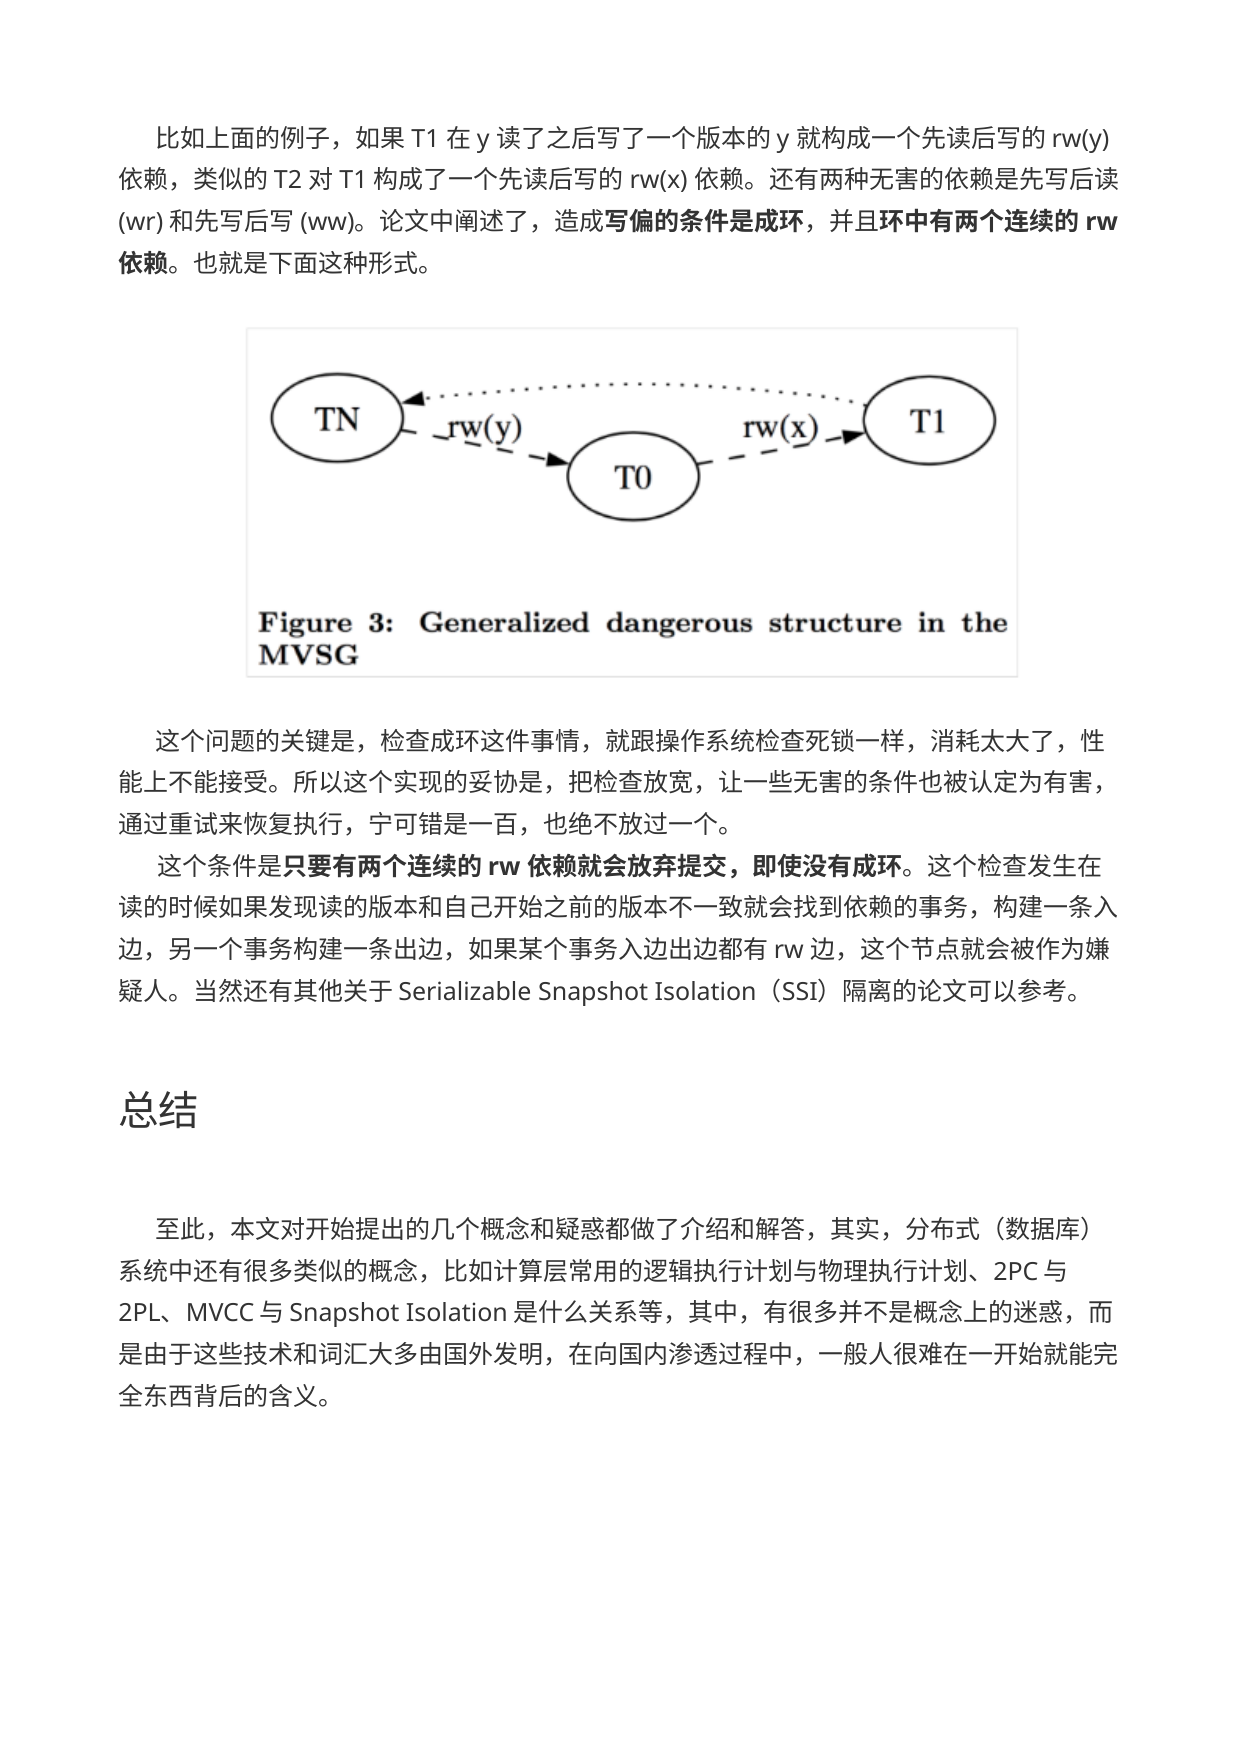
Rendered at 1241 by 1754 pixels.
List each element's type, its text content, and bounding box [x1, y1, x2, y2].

text 比如上面的例子，如果 T1 在 y 读了之后写了一个版本的 y 就构成一个先读后写的 rw(y) 依赖，类似的 T2 对 T1 构成了一个先读后写的 rw(x) 依赖。还有两种无害的依赖是先写后读 (wr) 和先写后写 (ww)。论文中阐述了，造成写偏的条件是成环，并且环中有两个连续的 rw 依赖。也就是下面这种形式。 [118, 118, 1122, 279]
picture [243, 316, 1023, 681]
subtitle 总结 [118, 1078, 1122, 1137]
text 至此，本文对开始提出的几个概念和疑惑都做了介绍和解答，其实，分布式（数据库）系统中还有很多类似的概念，比如计算层常用的逻辑执行计划与物理执行计划、2PC与2PL、MVCC与Snapshot Isolation是什么关系等，其中，有很多并不是概念上的迷惑，而是由于这些技术和词汇大多由国外发明，在向国内渗透过程中，一般人很难在一开始就能完全东西背后的含义。 [118, 1209, 1122, 1412]
text 这个问题的关键是，检查成环这件事情，就跟操作系统检查死锁一样，消耗太大了，性能上不能接受。所以这个实现的妥协是，把检查放宽，让一些无害的条件也被认定为有害，通过重试来恢复执行，宁可错是一百，也绝不放过一个。 这个条件是只要有两个连续的 rw 依赖就会放弃提交，即使没有成环。这个检查发生在读的时候如果发现读的版本和自己开始之前的版本不一致就会找到依赖的事务，构建一条入边，另一个事务构建一条出边，如果某个事务入边出边都有 rw 边，这个节点就会被作为嫌疑人。当然还有其他关于Serializable Snapshot Isolation（SSI）隔离的论文可以参考。 [118, 721, 1122, 1007]
